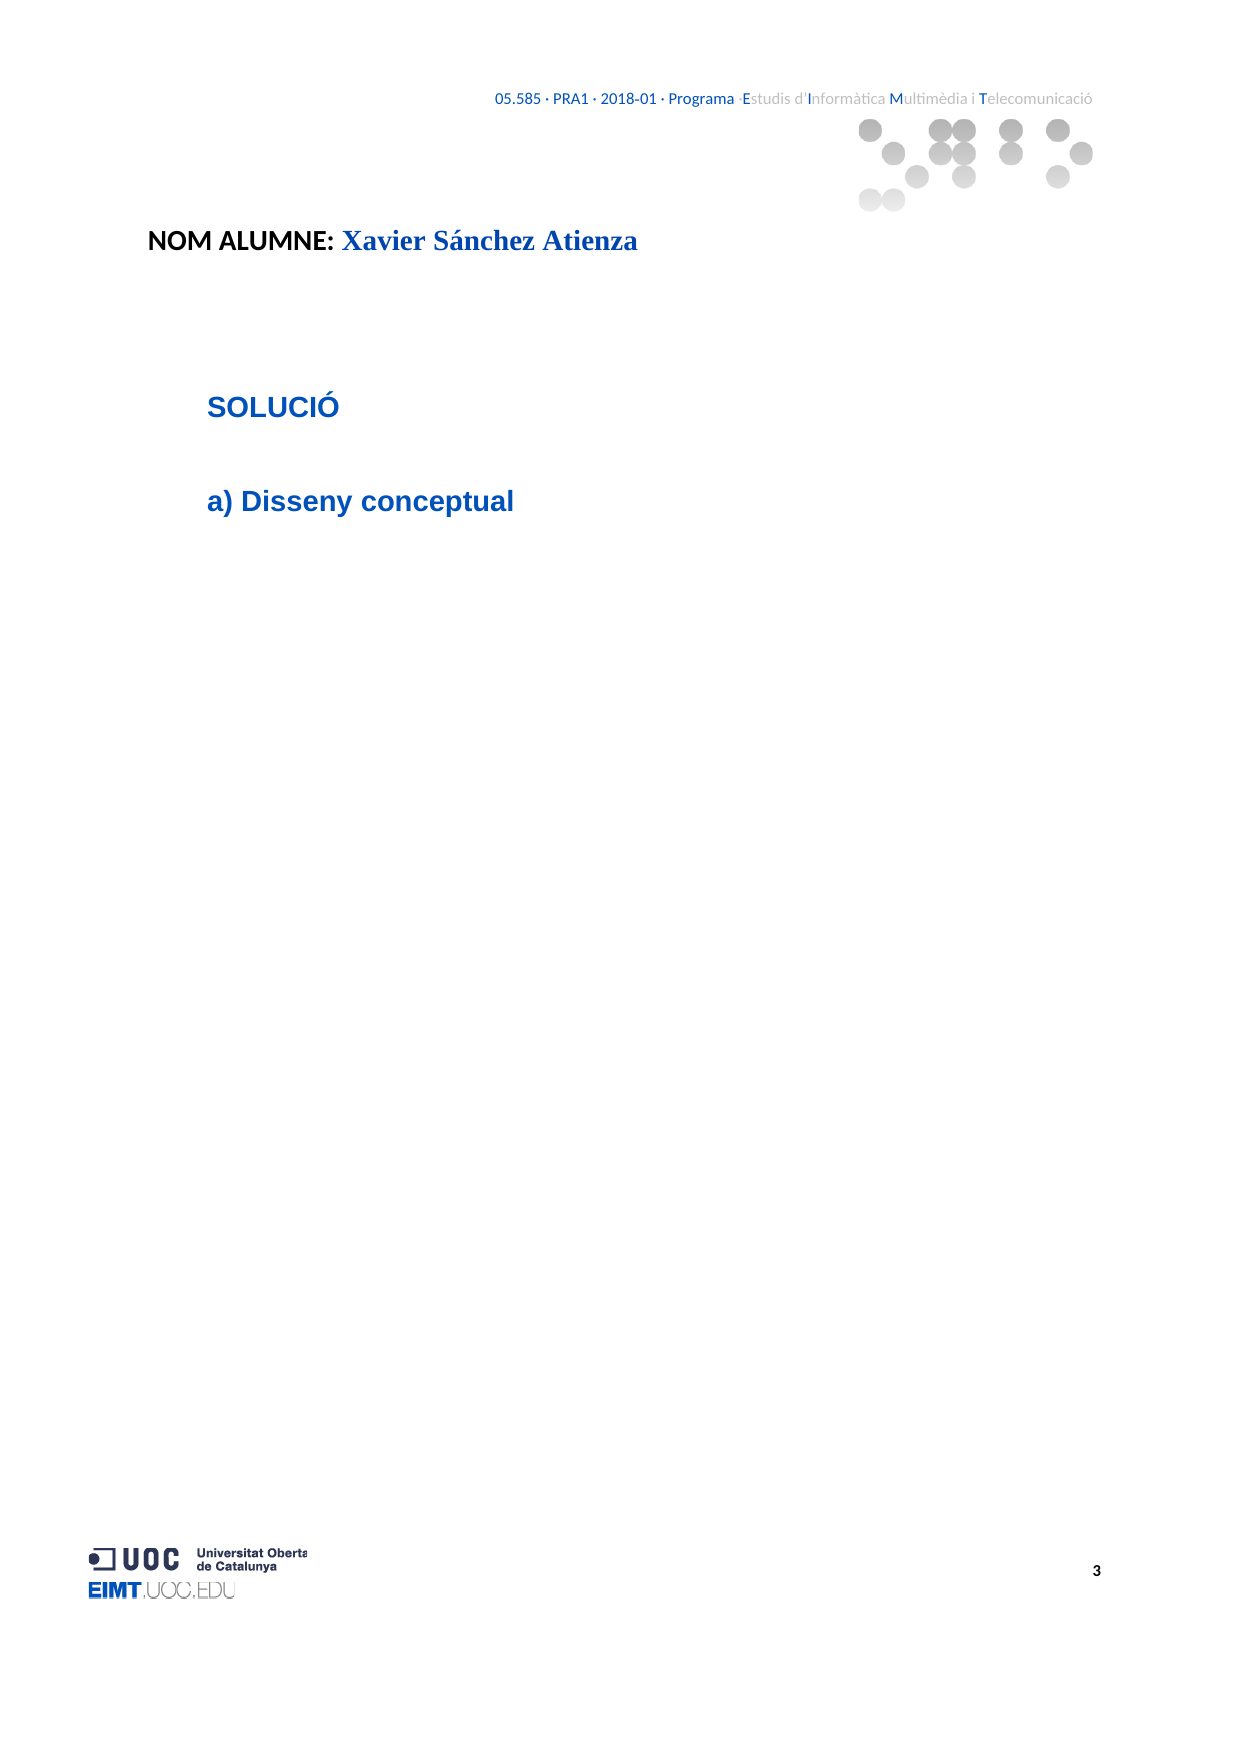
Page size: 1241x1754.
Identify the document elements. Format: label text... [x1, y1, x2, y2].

picture [858, 109, 1093, 223]
text a) Disseny conceptual [207, 484, 1092, 517]
picture [88, 1548, 308, 1573]
text SOLUCIÓ [207, 390, 1092, 424]
picture [88, 1582, 235, 1599]
